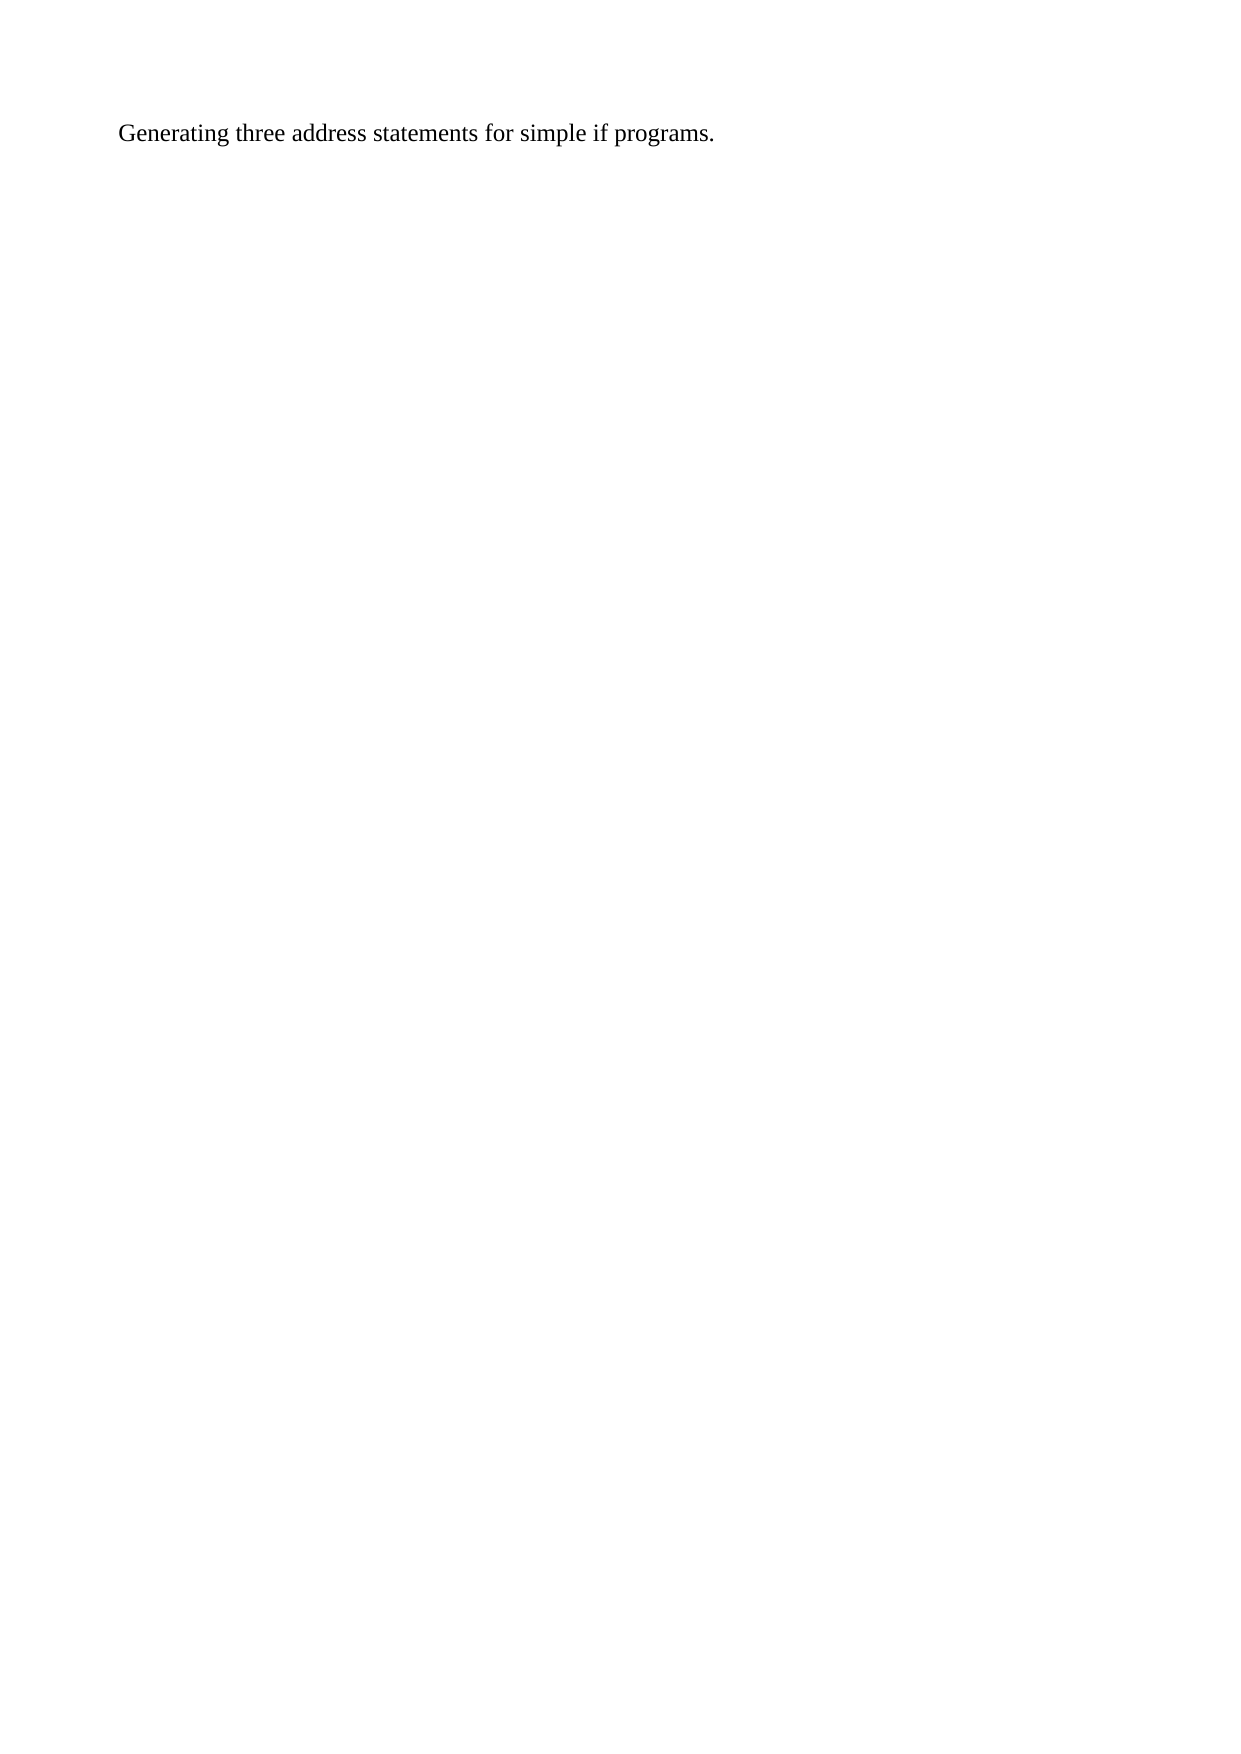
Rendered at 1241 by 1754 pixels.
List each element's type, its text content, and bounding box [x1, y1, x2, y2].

text Generating three address statements for simple if programs. [118, 118, 1122, 147]
